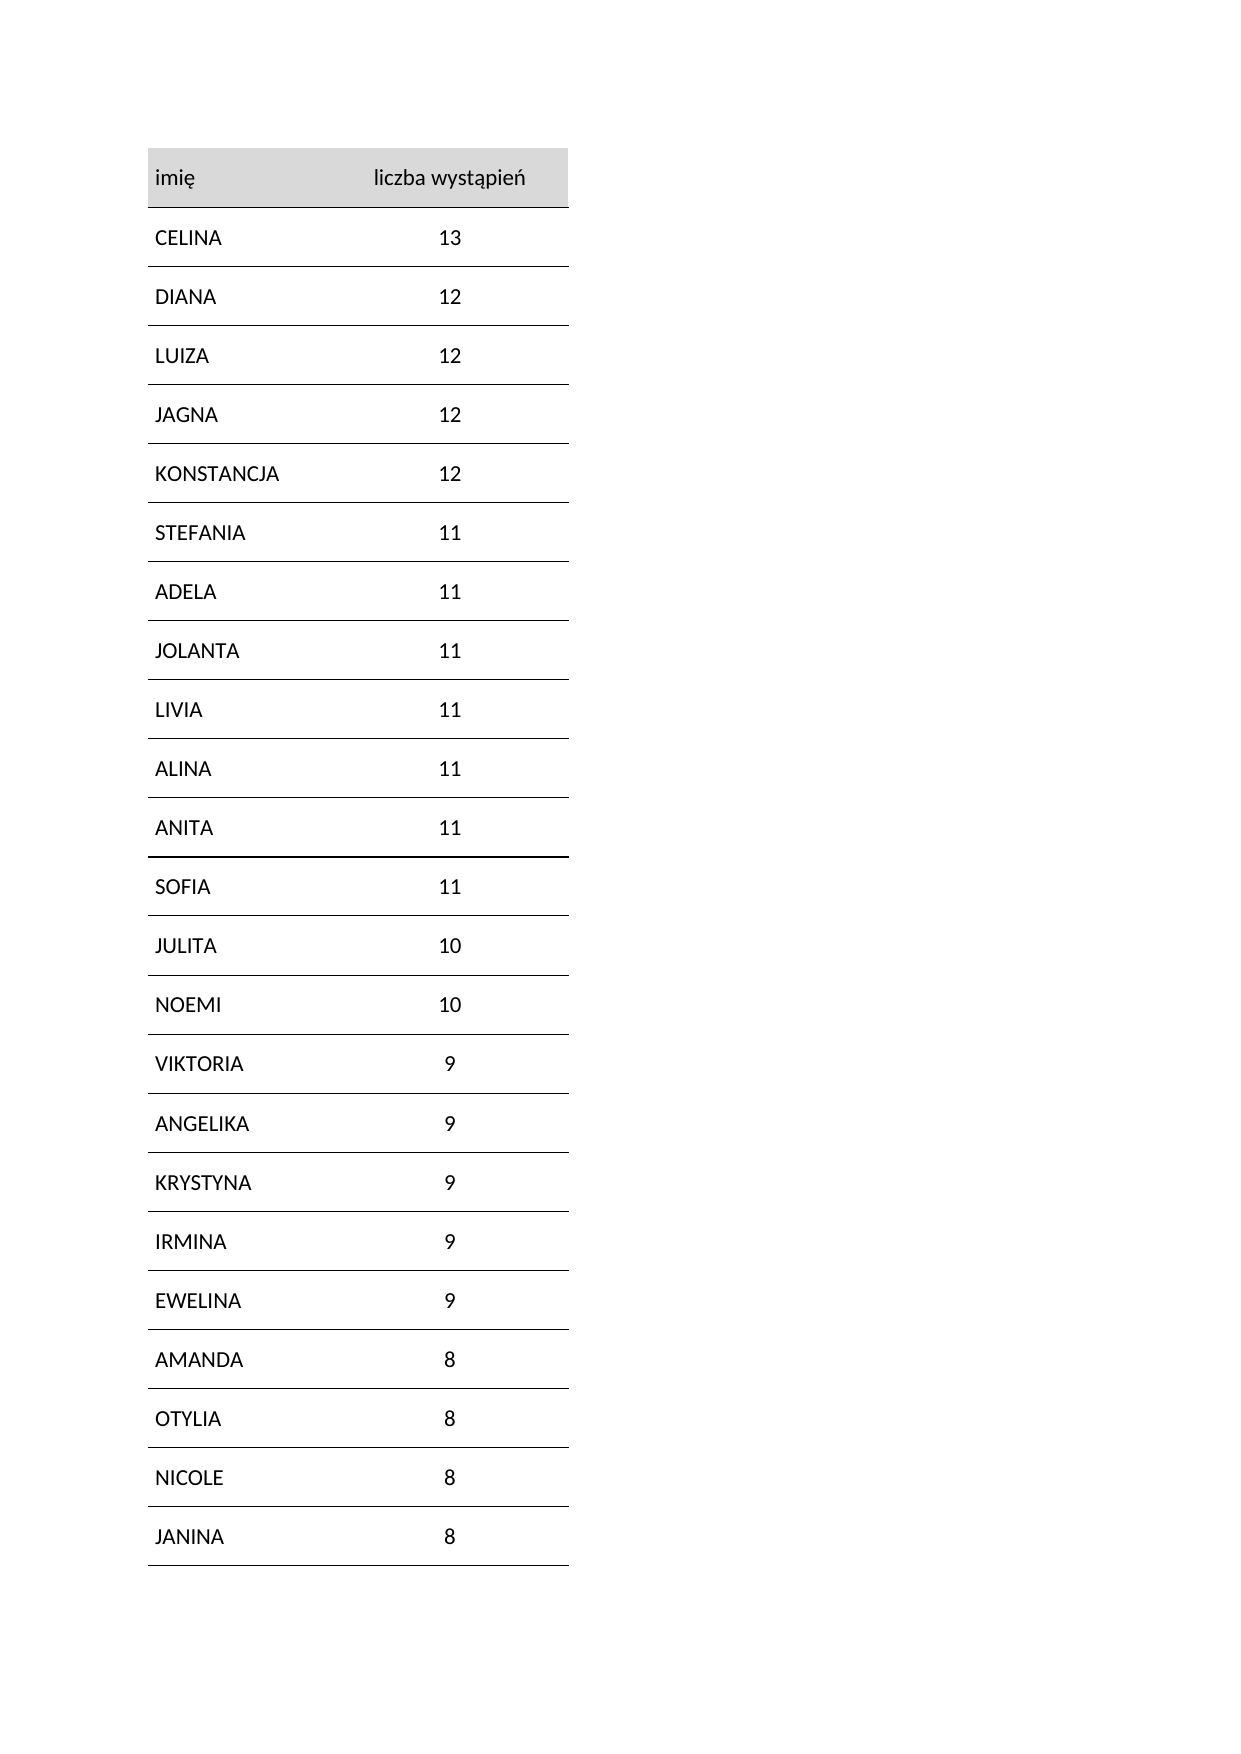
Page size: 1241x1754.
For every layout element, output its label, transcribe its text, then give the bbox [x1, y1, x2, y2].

table_cell VIKTORIA [148, 1035, 331, 1093]
table_cell 8 [331, 1448, 568, 1506]
table_cell LUIZA [148, 326, 331, 384]
table_cell 11 [331, 798, 568, 856]
table_cell KONSTANCJA [148, 444, 331, 502]
table_cell 11 [331, 562, 568, 620]
table_cell 9 [331, 1035, 568, 1093]
table_cell 13 [331, 208, 568, 266]
table_cell ANITA [148, 798, 331, 856]
table_cell ALINA [148, 739, 331, 797]
table_cell 8 [331, 1507, 568, 1565]
table_cell 11 [331, 680, 568, 738]
table_cell 8 [331, 1330, 568, 1388]
table_cell 12 [331, 444, 568, 502]
table_cell JAGNA [148, 385, 331, 443]
table_cell 11 [331, 621, 568, 679]
table_cell DIANA [148, 267, 331, 325]
table_cell EWELINA [148, 1271, 331, 1329]
table_cell 9 [331, 1212, 568, 1270]
table_header liczba wystąpień [331, 148, 568, 207]
table_cell 10 [331, 916, 568, 974]
table_cell NOEMI [148, 976, 331, 1033]
table_cell OTYLIA [148, 1389, 331, 1447]
table_cell NICOLE [148, 1448, 331, 1506]
table_cell ANGELIKA [148, 1094, 331, 1152]
table_cell 8 [331, 1389, 568, 1447]
table_cell 11 [331, 739, 568, 797]
table_cell AMANDA [148, 1330, 331, 1388]
table_cell 12 [331, 326, 568, 384]
table_cell KRYSTYNA [148, 1153, 331, 1211]
table_cell IRMINA [148, 1212, 331, 1270]
table_cell SOFIA [148, 858, 331, 915]
table_cell STEFANIA [148, 503, 331, 561]
table_cell 12 [331, 385, 568, 443]
table_cell LIVIA [148, 680, 331, 738]
table_cell 9 [331, 1153, 568, 1211]
table_cell 11 [331, 858, 568, 915]
table_cell 9 [331, 1271, 568, 1329]
table_cell CELINA [148, 208, 331, 266]
table_cell 11 [331, 503, 568, 561]
table_cell JANINA [148, 1507, 331, 1565]
table_cell 9 [331, 1094, 568, 1152]
table_header imię [148, 148, 331, 207]
table_cell 10 [331, 976, 568, 1033]
table_cell ADELA [148, 562, 331, 620]
table_cell JOLANTA [148, 621, 331, 679]
table_cell 12 [331, 267, 568, 325]
table_cell JULITA [148, 916, 331, 974]
